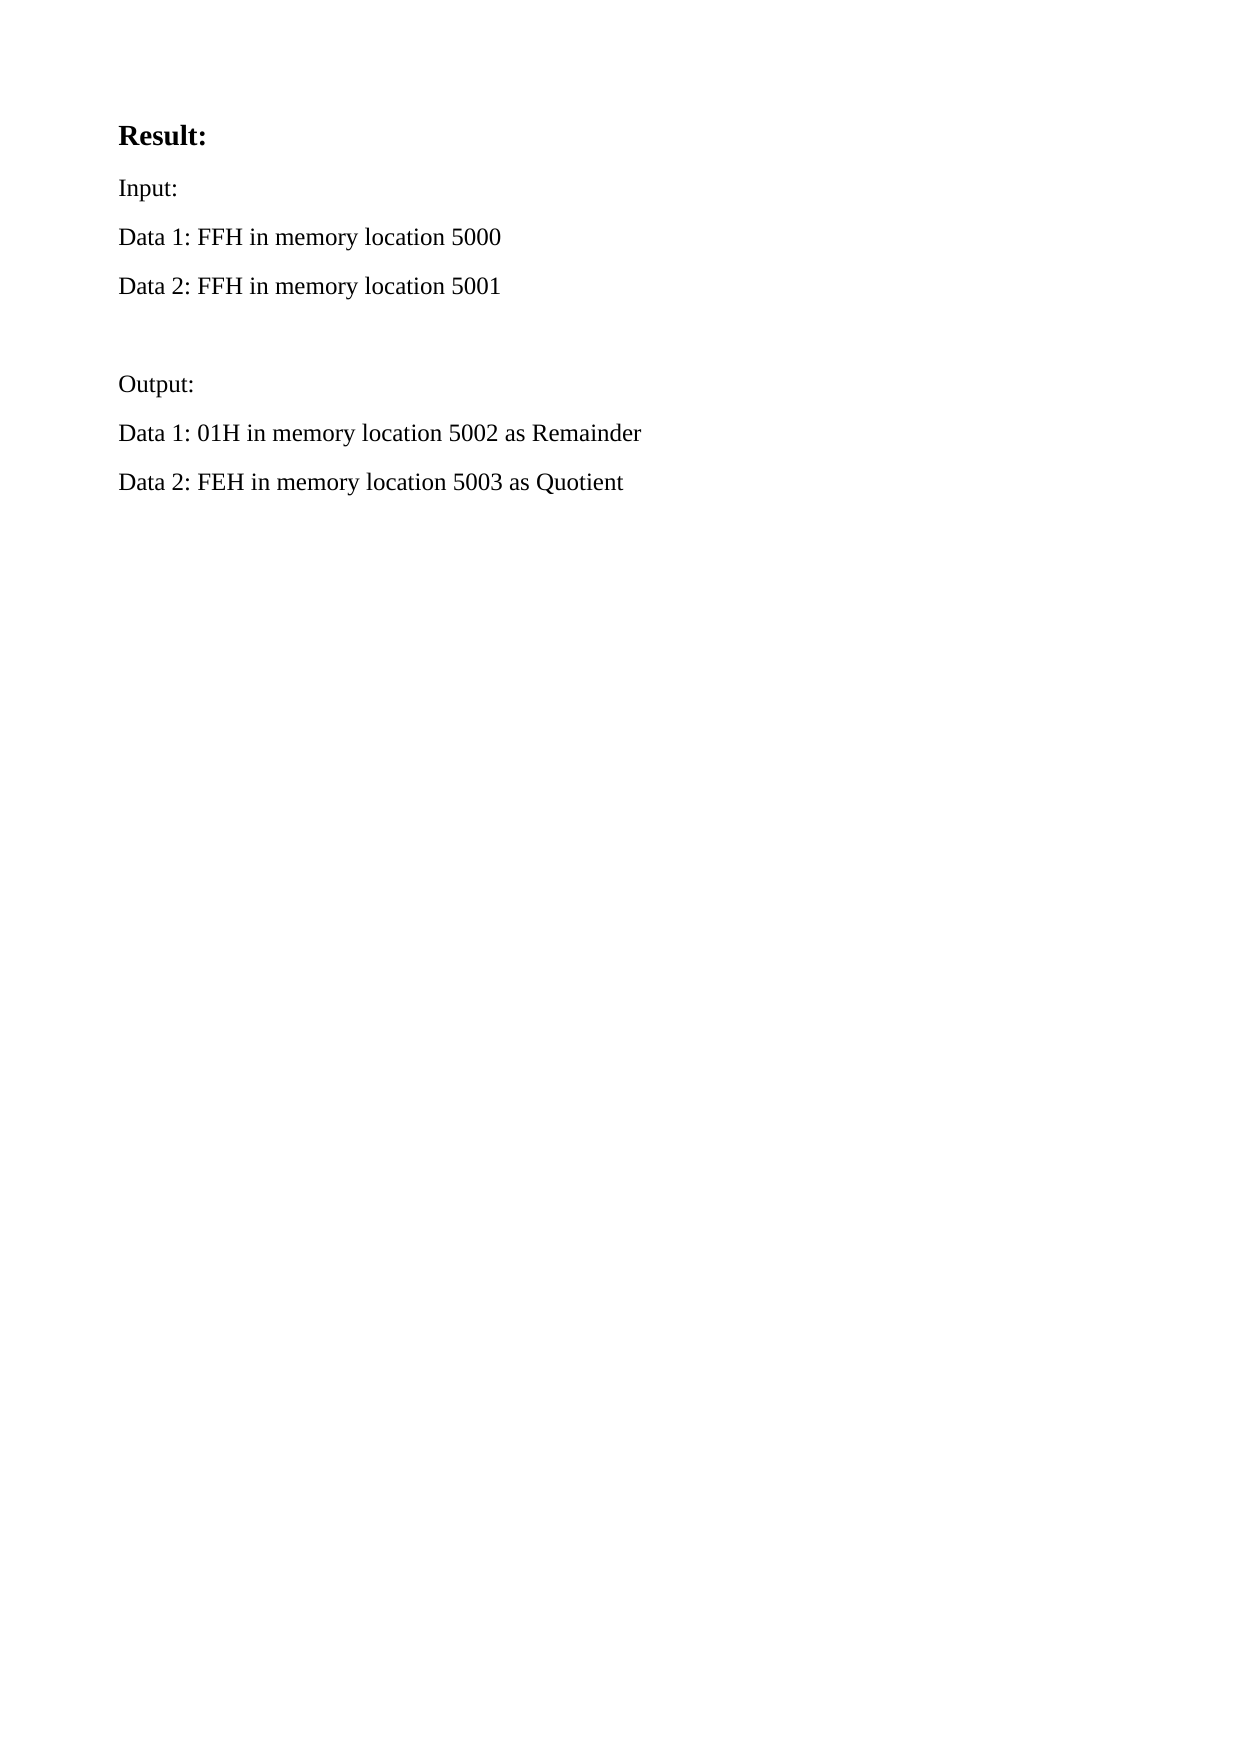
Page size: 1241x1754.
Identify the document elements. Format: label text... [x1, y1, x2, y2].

text Data 1: 01H in memory location 5002 as Remainder [118, 418, 1122, 447]
text Data 2: FEH in memory location 5003 as Quotient [118, 467, 1122, 496]
text Result: [118, 118, 1122, 152]
text Input: [118, 173, 1122, 202]
text Data 1: FFH in memory location 5000 [118, 222, 1122, 251]
text Data 2: FFH in memory location 5001 [118, 271, 1122, 300]
text Output: [118, 369, 1122, 398]
